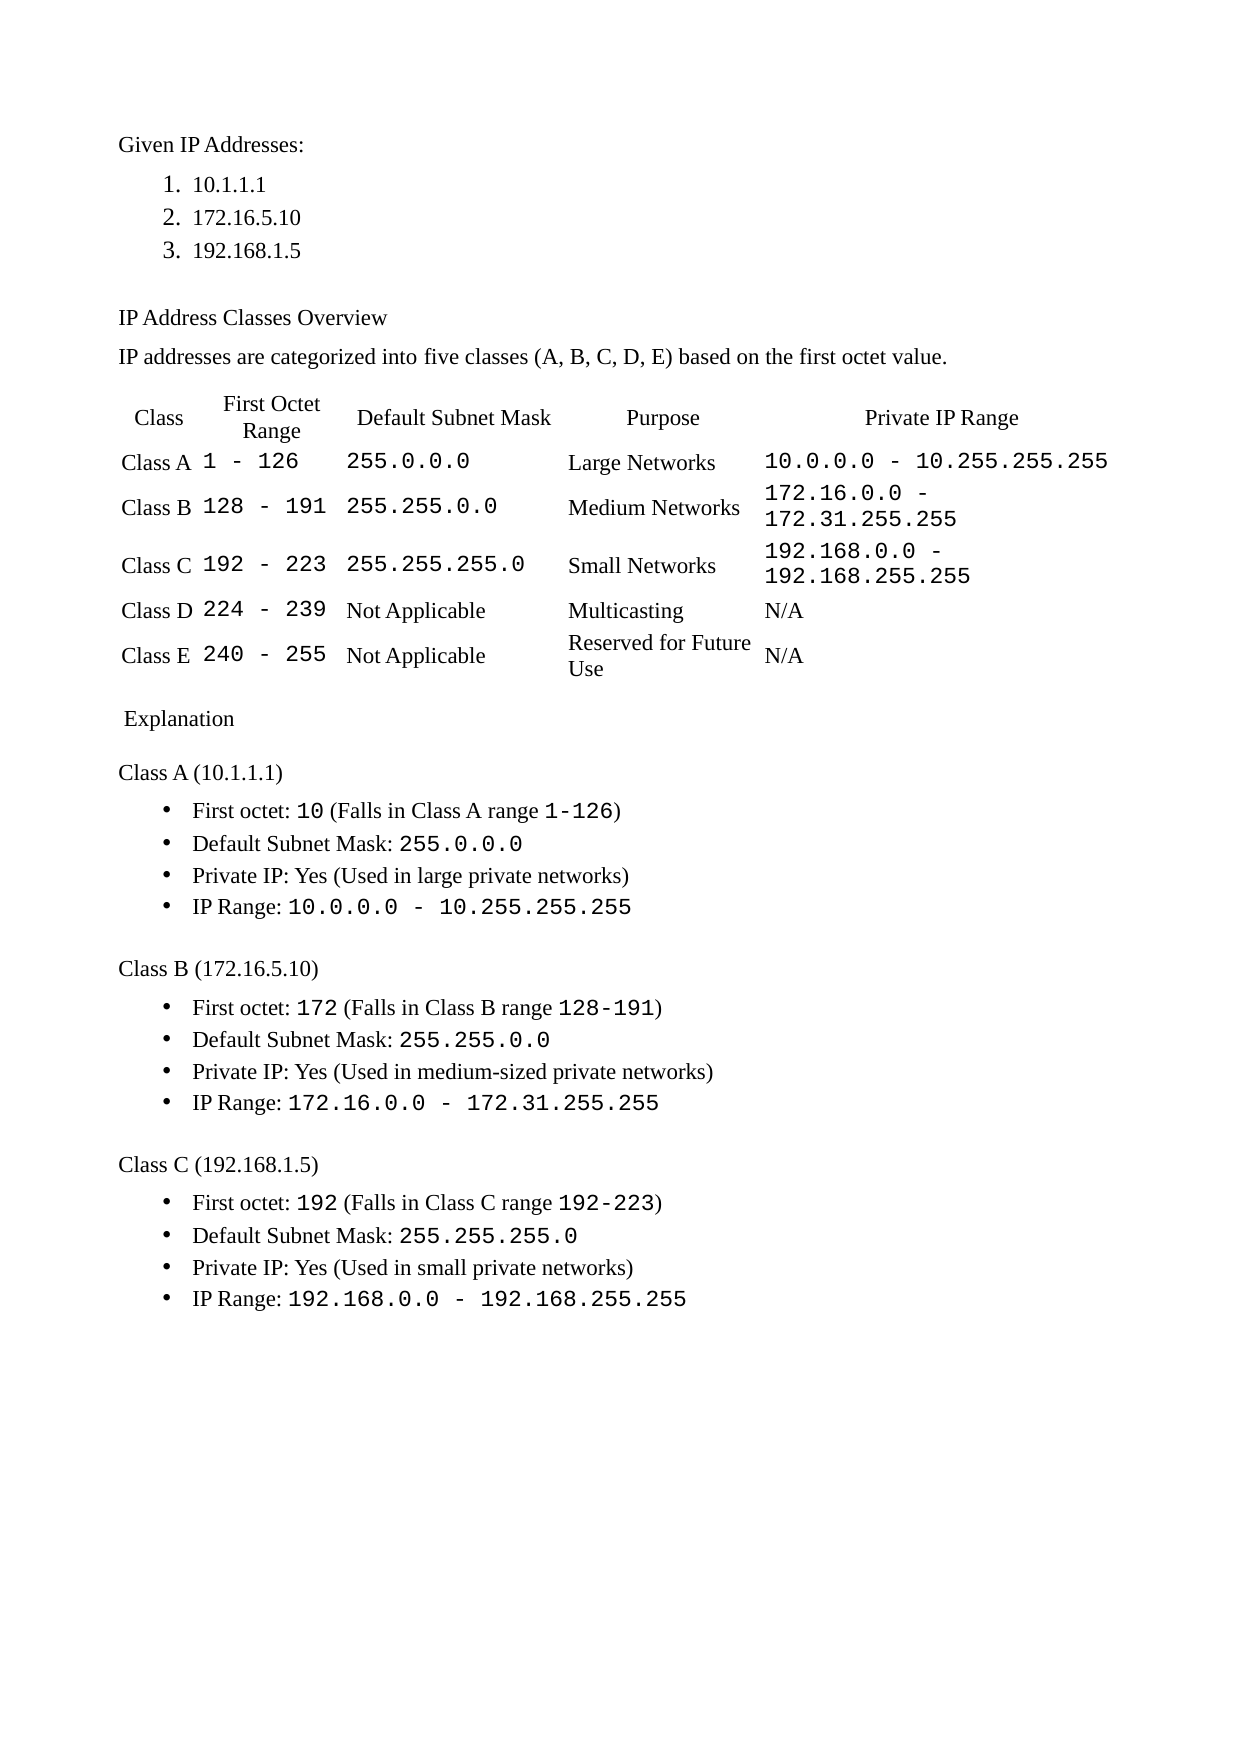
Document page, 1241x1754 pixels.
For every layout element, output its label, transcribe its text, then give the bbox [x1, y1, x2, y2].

table_cell N/A [761, 594, 1122, 626]
subtitle Class C (192.168.1.5) [118, 1151, 1122, 1177]
subtitle Explanation [118, 705, 1122, 732]
list Private IP: Yes (Used in large private networks) [162, 862, 1122, 889]
table_cell Large Networks [565, 446, 761, 478]
table_header Private IP Range [761, 388, 1122, 446]
table_cell Not Applicable [343, 594, 565, 626]
subtitle Class A (10.1.1.1) [118, 759, 1122, 785]
table_header Purpose [565, 388, 761, 446]
subtitle Given IP Addresses: [118, 131, 1122, 157]
list Default Subnet Mask: 255.255.0.0 [162, 1026, 1122, 1054]
table_cell 1 - 126 [200, 446, 343, 478]
list IP Range: 10.0.0.0 - 10.255.255.255 [162, 893, 1122, 921]
subtitle IP Address Classes Overview [118, 304, 1122, 330]
text IP addresses are categorized into five classes (A, B, C, D, E) based on the first octet value. [118, 343, 1122, 369]
subtitle Class B (172.16.5.10) [118, 955, 1122, 981]
table_cell 255.255.0.0 [343, 478, 565, 536]
table_cell Class C [118, 536, 200, 594]
table_cell 128 - 191 [200, 478, 343, 536]
list Default Subnet Mask: 255.255.255.0 [162, 1222, 1122, 1250]
list Private IP: Yes (Used in medium-sized private networks) [162, 1058, 1122, 1085]
list Private IP: Yes (Used in small private networks) [162, 1254, 1122, 1281]
table_cell N/A [761, 626, 1122, 684]
list 192.168.1.5 [162, 236, 1122, 264]
table_cell Class D [118, 594, 200, 626]
table_cell Class E [118, 626, 200, 684]
list 172.16.5.10 [162, 202, 1122, 231]
table_cell Not Applicable [343, 626, 565, 684]
list IP Range: 172.16.0.0 - 172.31.255.255 [162, 1089, 1122, 1117]
table_cell 10.0.0.0 - 10.255.255.255 [761, 446, 1122, 478]
table_cell Multicasting [565, 594, 761, 626]
table_cell 255.255.255.0 [343, 536, 565, 594]
list First octet: 192 (Falls in Class C range 192-223) [162, 1189, 1122, 1218]
table_cell Reserved for Future Use [565, 626, 761, 684]
table_cell 224 - 239 [200, 594, 343, 626]
list First octet: 10 (Falls in Class A range 1-126) [162, 798, 1122, 826]
table_cell 192.168.0.0 - 192.168.255.255 [761, 536, 1122, 594]
table_cell 192 - 223 [200, 536, 343, 594]
table_cell Medium Networks [565, 478, 761, 536]
table_cell Class A [118, 446, 200, 478]
list First octet: 172 (Falls in Class B range 128-191) [162, 993, 1122, 1022]
table_cell Small Networks [565, 536, 761, 594]
table_header First Octet Range [200, 388, 343, 446]
list 10.1.1.1 [162, 169, 1122, 198]
table_cell 255.0.0.0 [343, 446, 565, 478]
table_header Default Subnet Mask [343, 388, 565, 446]
list IP Range: 192.168.0.0 - 192.168.255.255 [162, 1285, 1122, 1313]
table_cell 240 - 255 [200, 626, 343, 684]
table_header Class [118, 388, 200, 446]
list Default Subnet Mask: 255.0.0.0 [162, 830, 1122, 858]
table_cell Class B [118, 478, 200, 536]
table_cell 172.16.0.0 - 172.31.255.255 [761, 478, 1122, 536]
